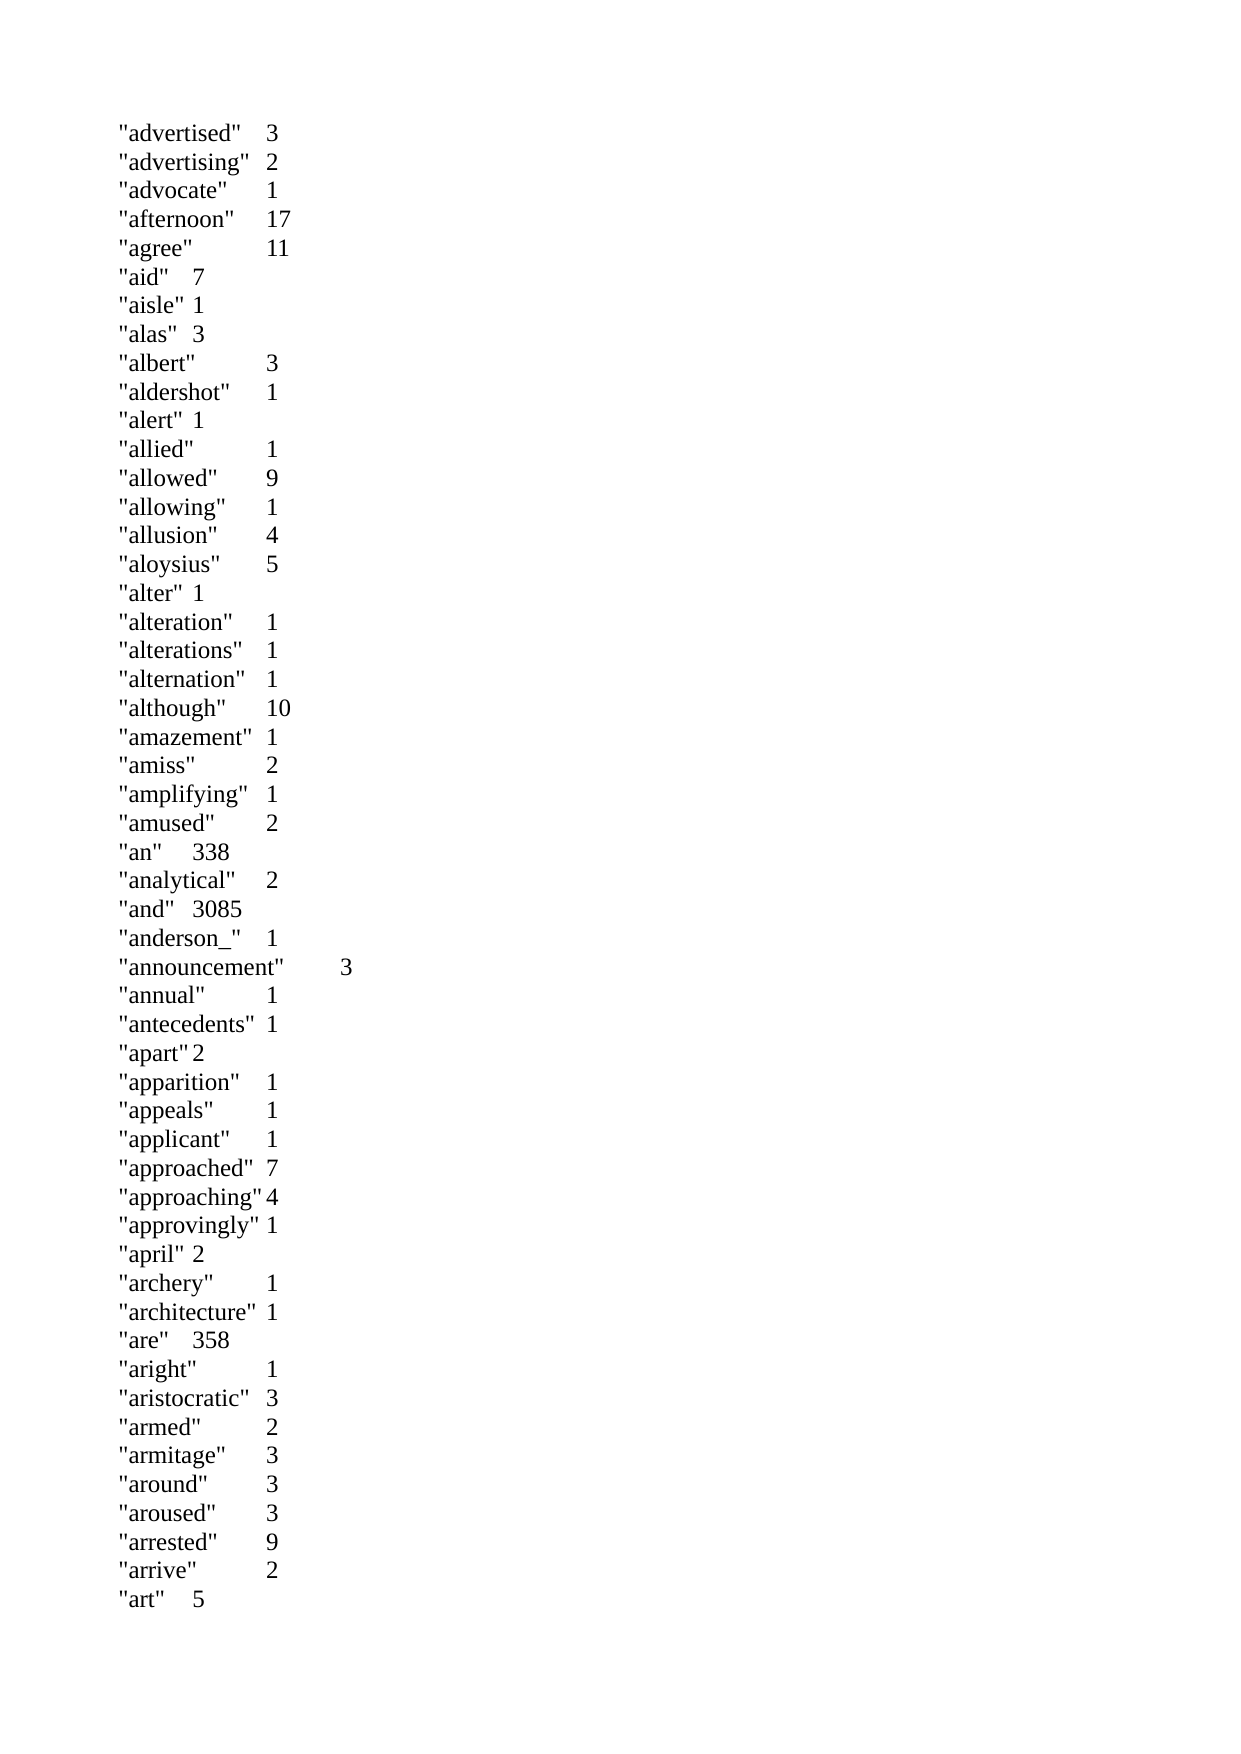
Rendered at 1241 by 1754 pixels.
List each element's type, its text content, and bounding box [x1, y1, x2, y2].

text "amused" 2 [118, 808, 1122, 837]
text "allowed" 9 [118, 463, 1122, 492]
text "approvingly" 1 [118, 1211, 1122, 1239]
text "aristocratic" 3 [118, 1383, 1122, 1412]
text "anderson_" 1 [118, 923, 1122, 952]
text "afternoon" 17 [118, 204, 1122, 233]
text "arrested" 9 [118, 1527, 1122, 1556]
text "although" 10 [118, 693, 1122, 722]
text "amazement" 1 [118, 722, 1122, 751]
text "around" 3 [118, 1469, 1122, 1498]
text "advocate" 1 [118, 176, 1122, 204]
text "architecture" 1 [118, 1297, 1122, 1326]
text "analytical" 2 [118, 866, 1122, 894]
text "antecedents" 1 [118, 1009, 1122, 1038]
text "apparition" 1 [118, 1067, 1122, 1096]
text "archery" 1 [118, 1268, 1122, 1297]
text "applicant" 1 [118, 1124, 1122, 1153]
text "amiss" 2 [118, 751, 1122, 779]
text "apart" 2 [118, 1038, 1122, 1067]
text "aisle" 1 [118, 291, 1122, 319]
text "alter" 1 [118, 578, 1122, 607]
text "armed" 2 [118, 1412, 1122, 1441]
text "aright" 1 [118, 1354, 1122, 1383]
text "amplifying" 1 [118, 779, 1122, 808]
text "and" 3085 [118, 894, 1122, 923]
text "alterations" 1 [118, 636, 1122, 664]
text "april" 2 [118, 1239, 1122, 1268]
text "an" 338 [118, 837, 1122, 866]
text "annual" 1 [118, 981, 1122, 1009]
text "aldershot" 1 [118, 377, 1122, 406]
text "advertising" 2 [118, 147, 1122, 176]
text "alteration" 1 [118, 607, 1122, 636]
text "albert" 3 [118, 348, 1122, 377]
text "announcement" 3 [118, 952, 1122, 981]
text "aid" 7 [118, 262, 1122, 291]
text "art" 5 [118, 1584, 1122, 1613]
text "allusion" 4 [118, 521, 1122, 549]
text "approaching" 4 [118, 1182, 1122, 1211]
text "alert" 1 [118, 406, 1122, 434]
text "armitage" 3 [118, 1441, 1122, 1469]
text "are" 358 [118, 1326, 1122, 1354]
text "agree" 11 [118, 233, 1122, 262]
text "aloysius" 5 [118, 549, 1122, 578]
text "alternation" 1 [118, 664, 1122, 693]
text "appeals" 1 [118, 1096, 1122, 1124]
text "arrive" 2 [118, 1556, 1122, 1584]
text "advertised" 3 [118, 118, 1122, 147]
text "allowing" 1 [118, 492, 1122, 521]
text "alas" 3 [118, 319, 1122, 348]
text "aroused" 3 [118, 1498, 1122, 1527]
text "approached" 7 [118, 1153, 1122, 1182]
text "allied" 1 [118, 434, 1122, 463]
